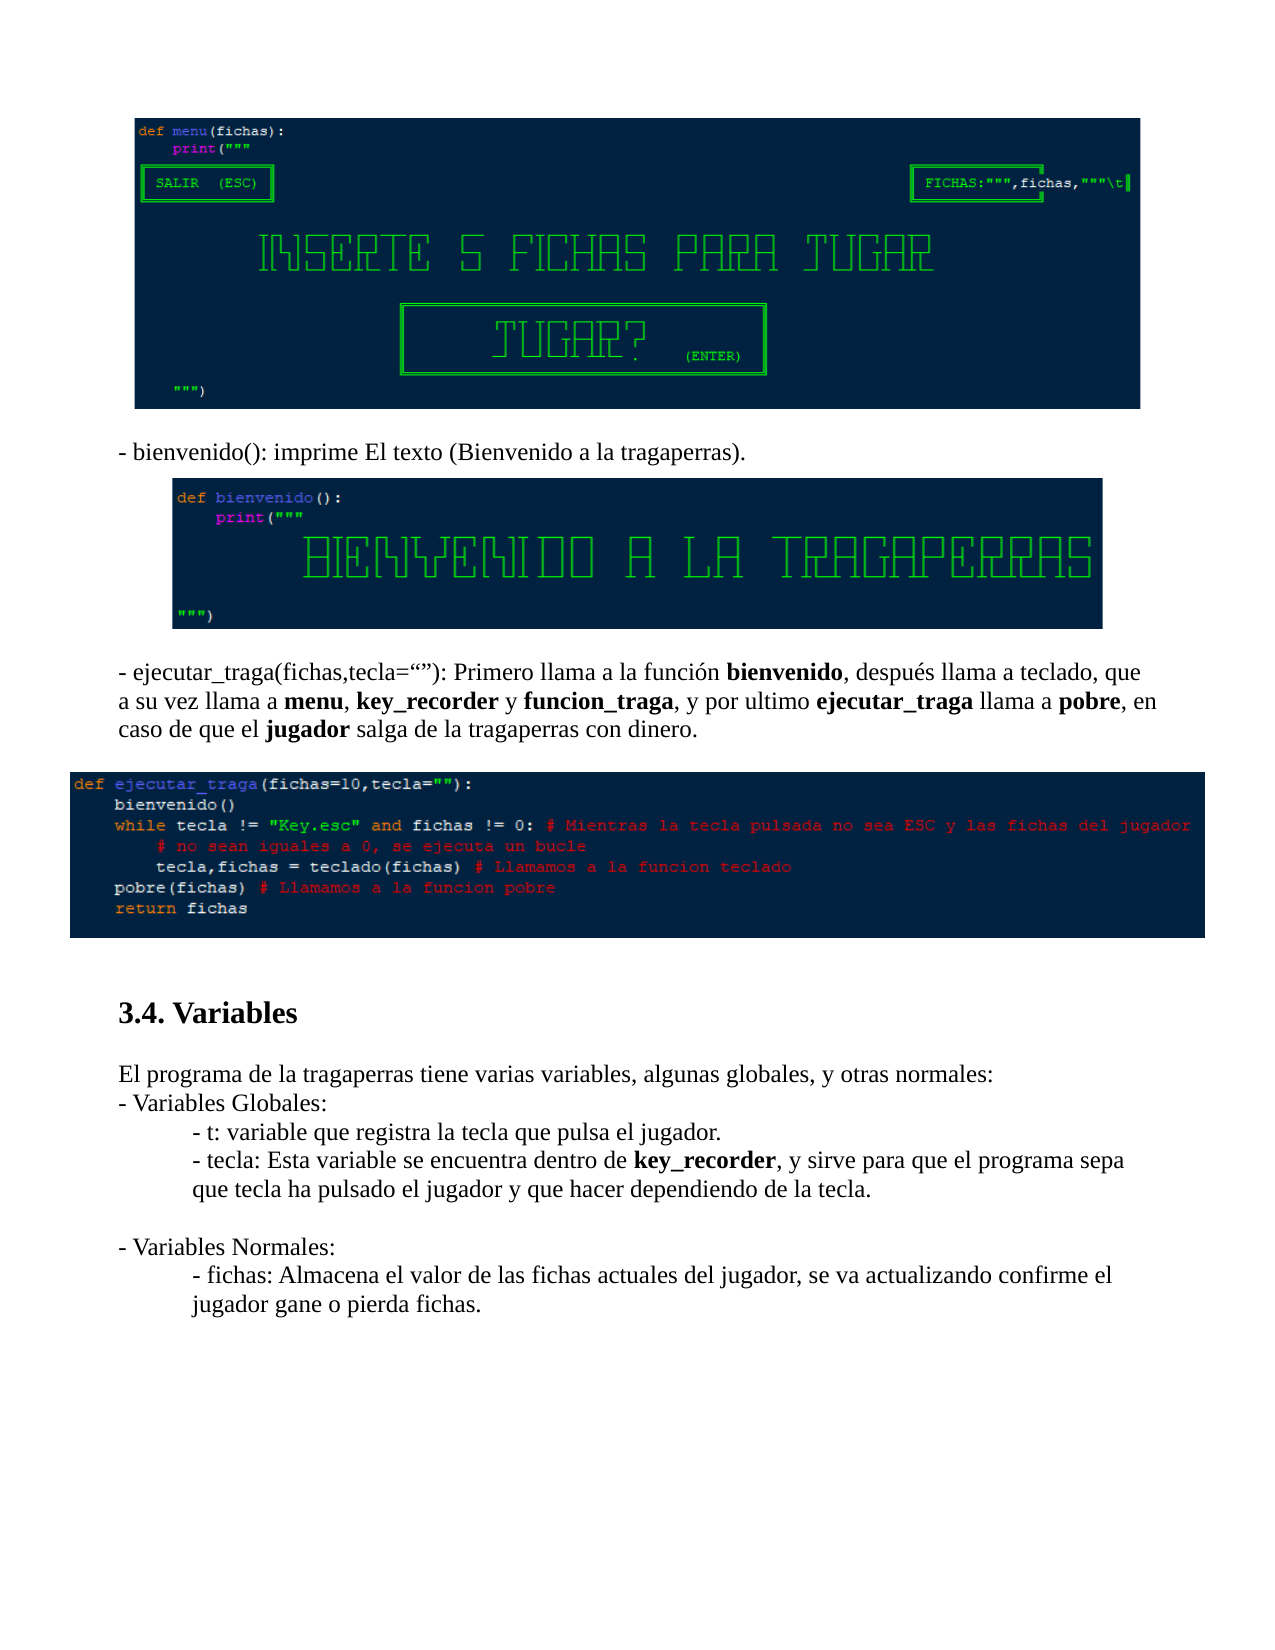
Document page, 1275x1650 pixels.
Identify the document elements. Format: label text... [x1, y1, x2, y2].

text - bienvenido(): imprime El texto (Bienvenido a la tragaperras). [118, 437, 1157, 466]
picture [134, 118, 1141, 409]
text - tecla: Esta variable se encuentra dentro de key_recorder, y sirve para que el programa sepa que tecla ha pulsado el jugador y que hacer dependiendo de la tecla. [118, 1146, 1157, 1203]
text 3.4. Variables [118, 995, 1157, 1031]
text - ejecutar_traga(fichas,tecla=“”): Primero llama a la función bienvenido, después llama a teclado, que a su vez llama a menu, key_recorder y funcion_traga, y por ultimo ejecutar_traga llama a pobre, en caso de que el jugador salga de la tragaperras con dinero. [118, 657, 1157, 743]
text - Variables Normales: [118, 1232, 1157, 1261]
text - Variables Globales: [118, 1088, 1157, 1117]
picture [172, 478, 1103, 629]
picture [70, 772, 1205, 938]
text - fichas: Almacena el valor de las fichas actuales del jugador, se va actualizando confirme el jugador gane o pierda fichas. [118, 1261, 1157, 1318]
text El programa de la tragaperras tiene varias variables, algunas globales, y otras normales: [118, 1059, 1157, 1088]
text - t: variable que registra la tecla que pulsa el jugador. [118, 1117, 1157, 1146]
